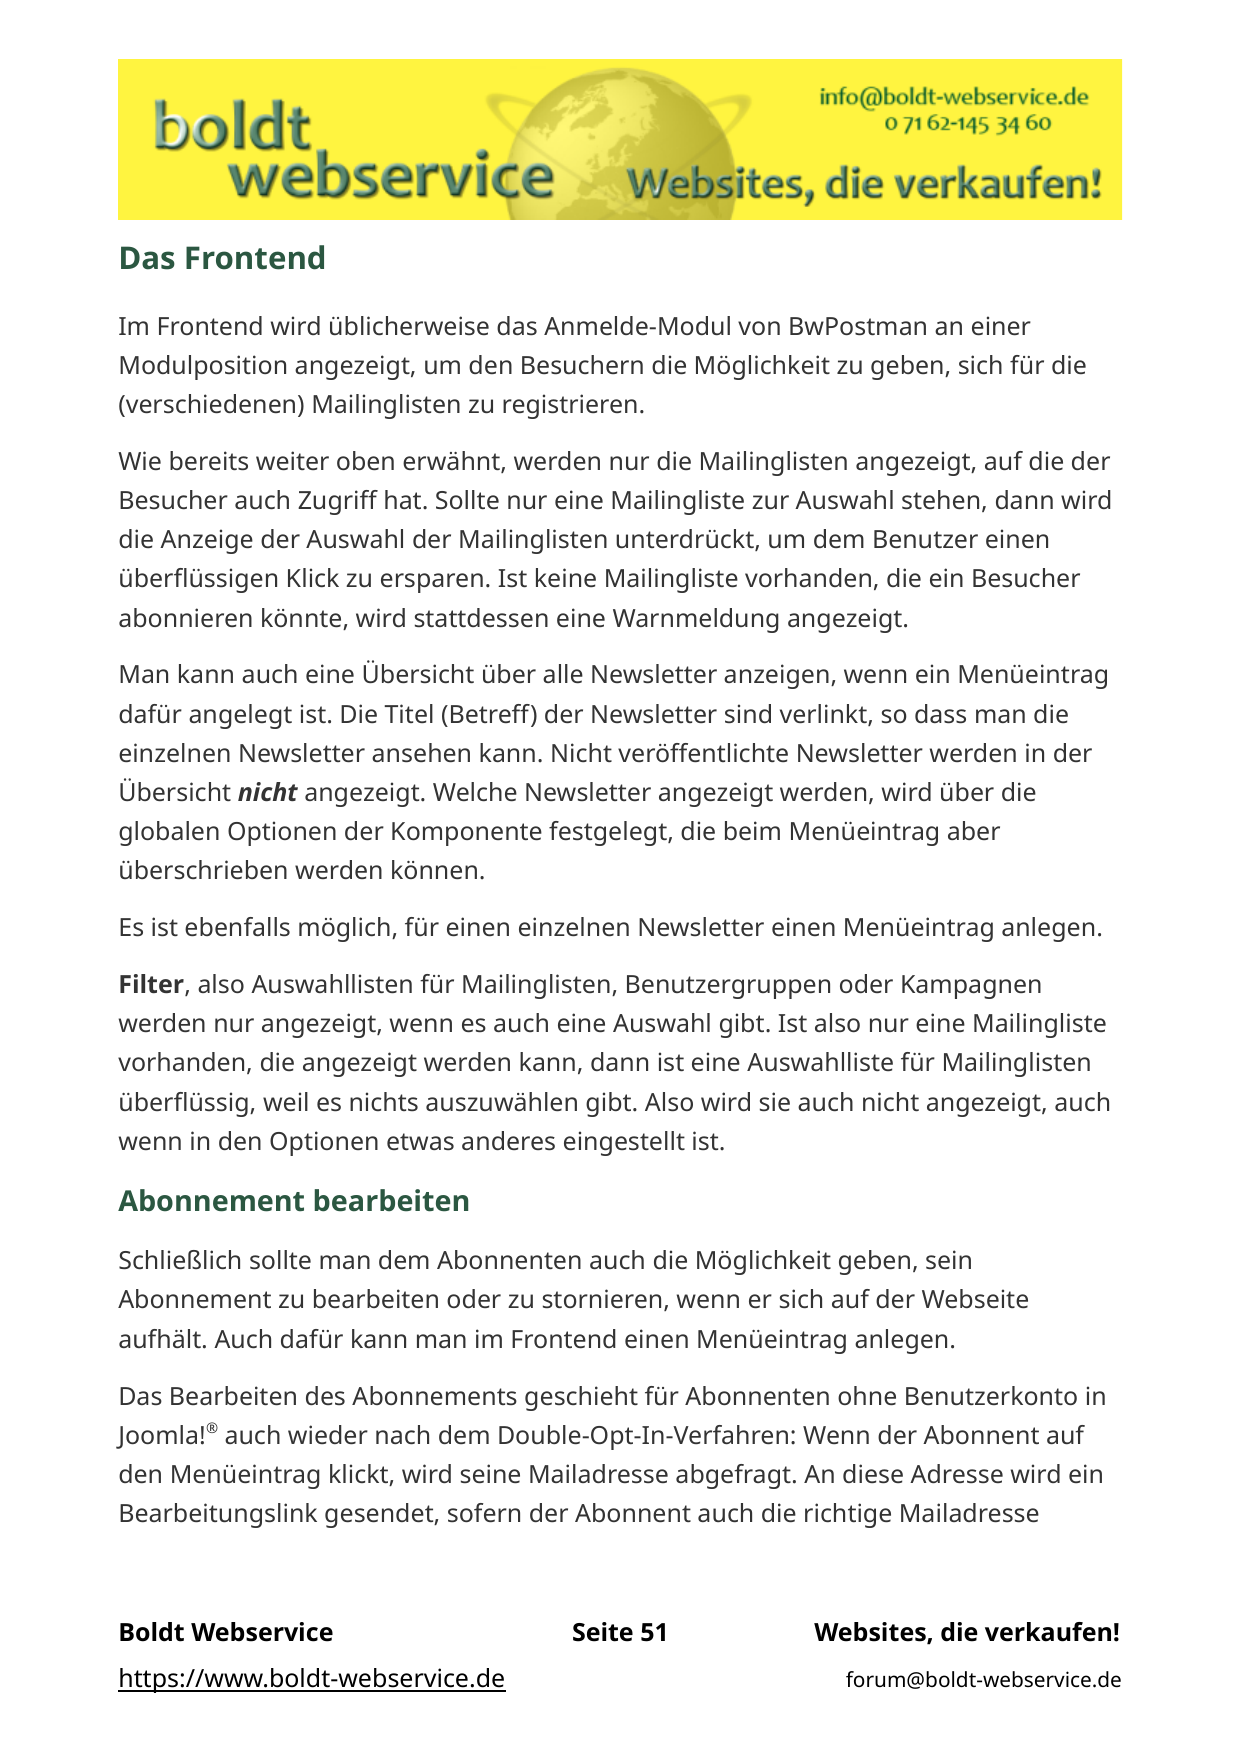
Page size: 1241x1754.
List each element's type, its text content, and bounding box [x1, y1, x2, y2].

text Das Bearbeiten des Abonnements geschieht für Abonnenten ohne Benutzerkonto in Joomla!® auch wieder nach dem Double-Opt-In-Verfahren: Wenn der Abonnent auf den Menüeintrag klickt, wird seine Mailadresse abgefragt. An diese Adresse wird ein Bearbeitungslink gesendet, sofern der Abonnent auch die richtige Mailadresse [118, 1378, 1122, 1530]
text Es ist ebenfalls möglich, für einen einzelnen Newsletter einen Menüeintrag anlegen. [118, 910, 1122, 944]
subtitle Das Frontend [118, 236, 1122, 279]
subtitle Abonnement bearbeiten [118, 1180, 1122, 1219]
text Wie bereits weiter oben erwähnt, werden nur die Mailinglisten angezeigt, auf die der Besucher auch Zugriff hat. Sollte nur eine Mailingliste zur Auswahl stehen, dann wird die Anzeige der Auswahl der Mailinglisten unterdrückt, um dem Benutzer einen überflüssigen Klick zu ersparen. Ist keine Mailingliste vorhanden, die ein Besucher abonnieren könnte, wird stattdessen eine Warnmeldung angezeigt. [118, 443, 1122, 634]
text Schließlich sollte man dem Abonnenten auch die Möglichkeit geben, sein Abonnement zu bearbeiten oder zu stornieren, wenn er sich auf der Webseite aufhält. Auch dafür kann man im Frontend einen Menüeintrag anlegen. [118, 1243, 1122, 1355]
text Man kann auch eine Übersicht über alle Newsletter anzeigen, wenn ein Menüeintrag dafür angelegt ist. Die Titel (Betreff) der Newsletter sind verlinkt, so dass man die einzelnen Newsletter ansehen kann. Nicht veröffentlichte Newsletter werden in der Übersicht nicht angezeigt. Welche Newsletter angezeigt werden, wird über die globalen Optionen der Komponente festgelegt, die beim Menüeintrag aber überschrieben werden können. [118, 657, 1122, 887]
text Im Frontend wird üblicherweise das Anmelde-Modul von BwPostman an einer Modulposition angezeigt, um den Besuchern die Möglichkeit zu geben, sich für die (verschiedenen) Mailinglisten zu registrieren. [118, 308, 1122, 421]
text Filter, also Auswahllisten für Mailinglisten, Benutzergruppen oder Kampagnen werden nur angezeigt, wenn es auch eine Auswahl gibt. Ist also nur eine Mailingliste vorhanden, die angezeigt werden kann, dann ist eine Auswahlliste für Mailinglisten überflüssig, weil es nichts auszuwählen gibt. Also wird sie auch nicht angezeigt, auch wenn in den Optionen etwas anderes eingestellt ist. [118, 967, 1122, 1157]
picture [118, 59, 1123, 220]
